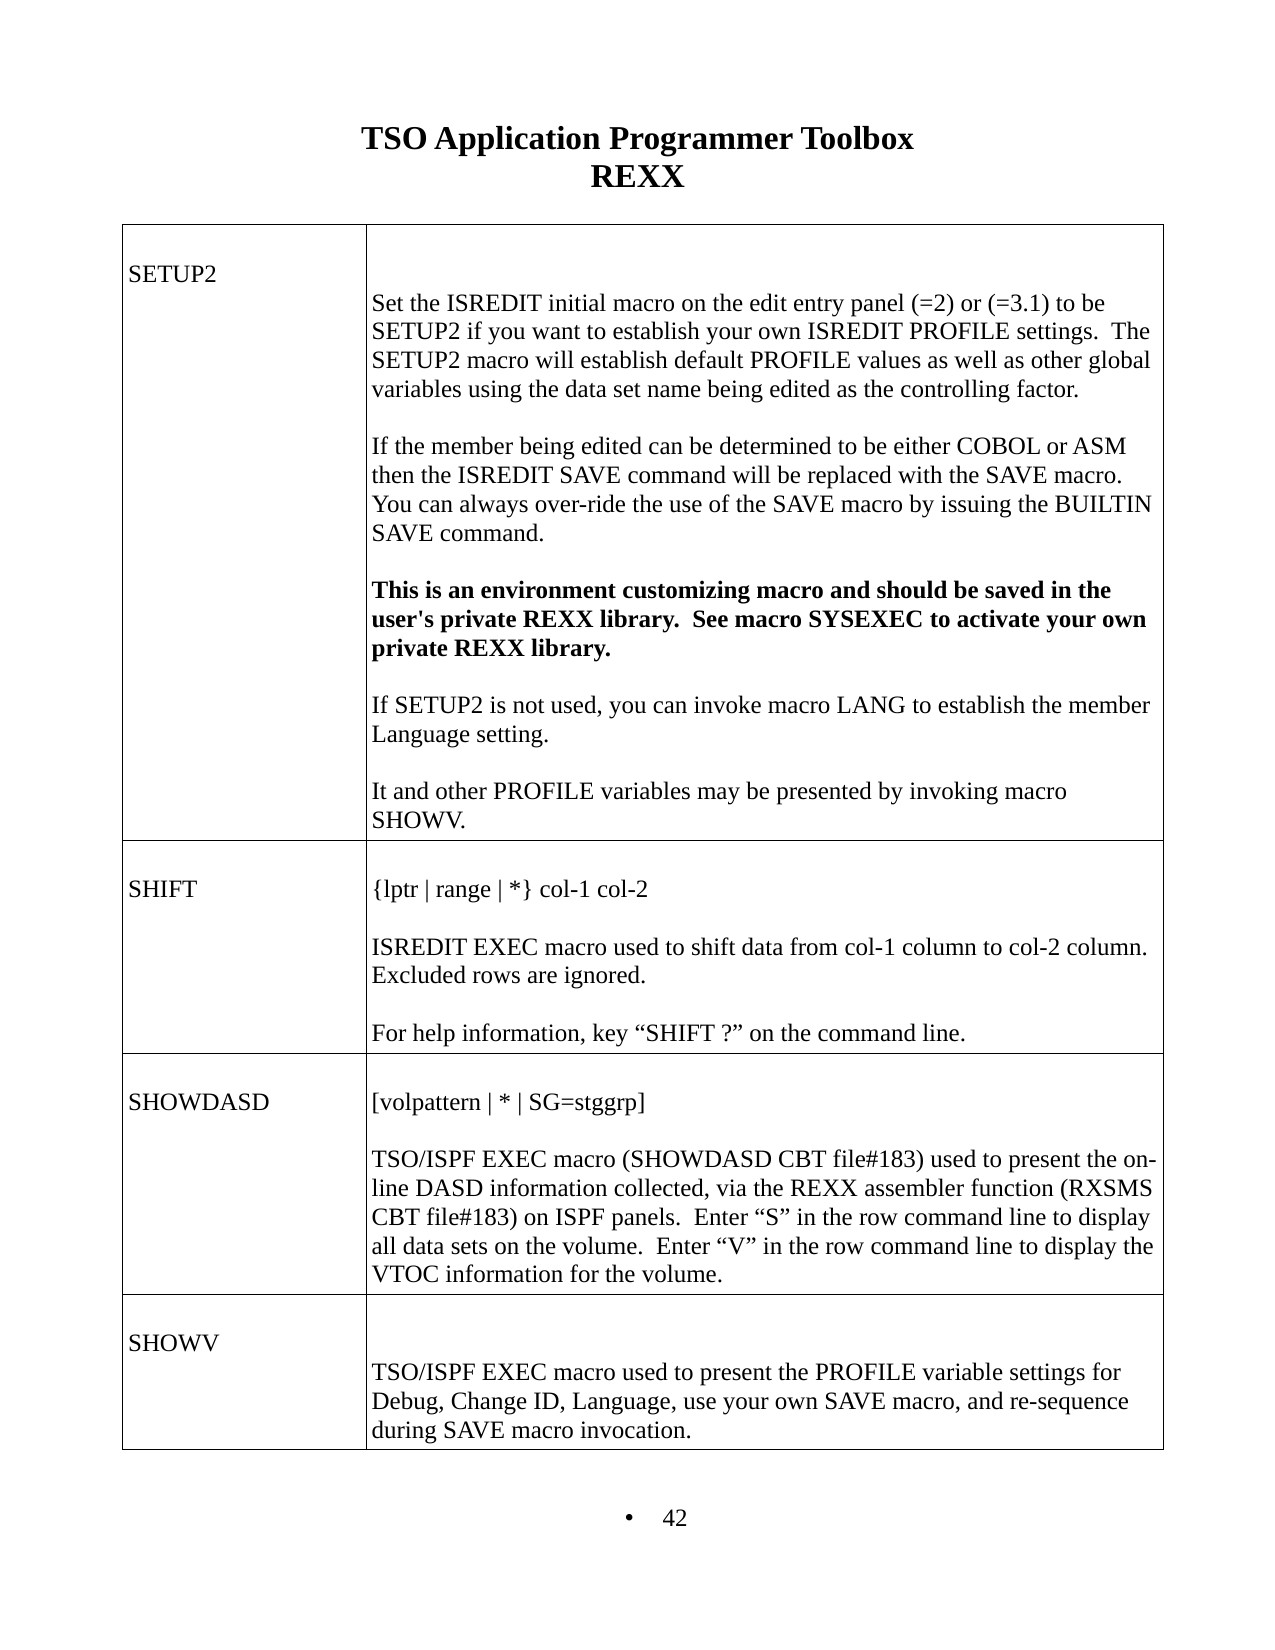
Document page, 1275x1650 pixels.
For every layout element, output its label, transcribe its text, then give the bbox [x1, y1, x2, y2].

table_cell {lptr | range | *} col-1 col-2 ISREDIT EXEC macro used to shift data from col-1 column to col-2 column. Excluded rows are ignored. For help information, key “SHIFT ?” on the command line. [367, 841, 1163, 1052]
table_cell Set the ISREDIT initial macro on the edit entry panel (=2) or (=3.1) to be SETUP2 if you want to establish your own ISREDIT PROFILE settings. The SETUP2 macro will establish default PROFILE values as well as other global variables using the data set name being edited as the controlling factor. If the member being edited can be determined to be either COBOL or ASM then the ISREDIT SAVE command will be replaced with the SAVE macro. You can always over-ride the use of the SAVE macro by issuing the BUILTIN SAVE command. This is an environment customizing macro and should be saved in the user's private REXX library. See macro SYSEXEC to activate your own private REXX library. If SETUP2 is not used, you can invoke macro LANG to establish the member Language setting. It and other PROFILE variables may be presented by invoking macro SHOWV. [367, 225, 1163, 839]
table_cell SETUP2 [123, 225, 366, 839]
table_cell SHIFT [123, 841, 366, 1052]
table_cell SHOWDASD [123, 1054, 366, 1294]
table_cell TSO/ISPF EXEC macro used to present the PROFILE variable settings for Debug, Change ID, Language, use your own SAVE macro, and re-sequence during SAVE macro invocation. [367, 1295, 1163, 1449]
table_cell [volpattern | * | SG=stggrp] TSO/ISPF EXEC macro (SHOWDASD CBT file#183) used to present the on-line DASD information collected, via the REXX assembler function (RXSMS CBT file#183) on ISPF panels. Enter “S” in the row command line to display all data sets on the volume. Enter “V” in the row command line to display the VTOC information for the volume. [367, 1054, 1163, 1294]
table_cell SHOWV [123, 1295, 366, 1449]
